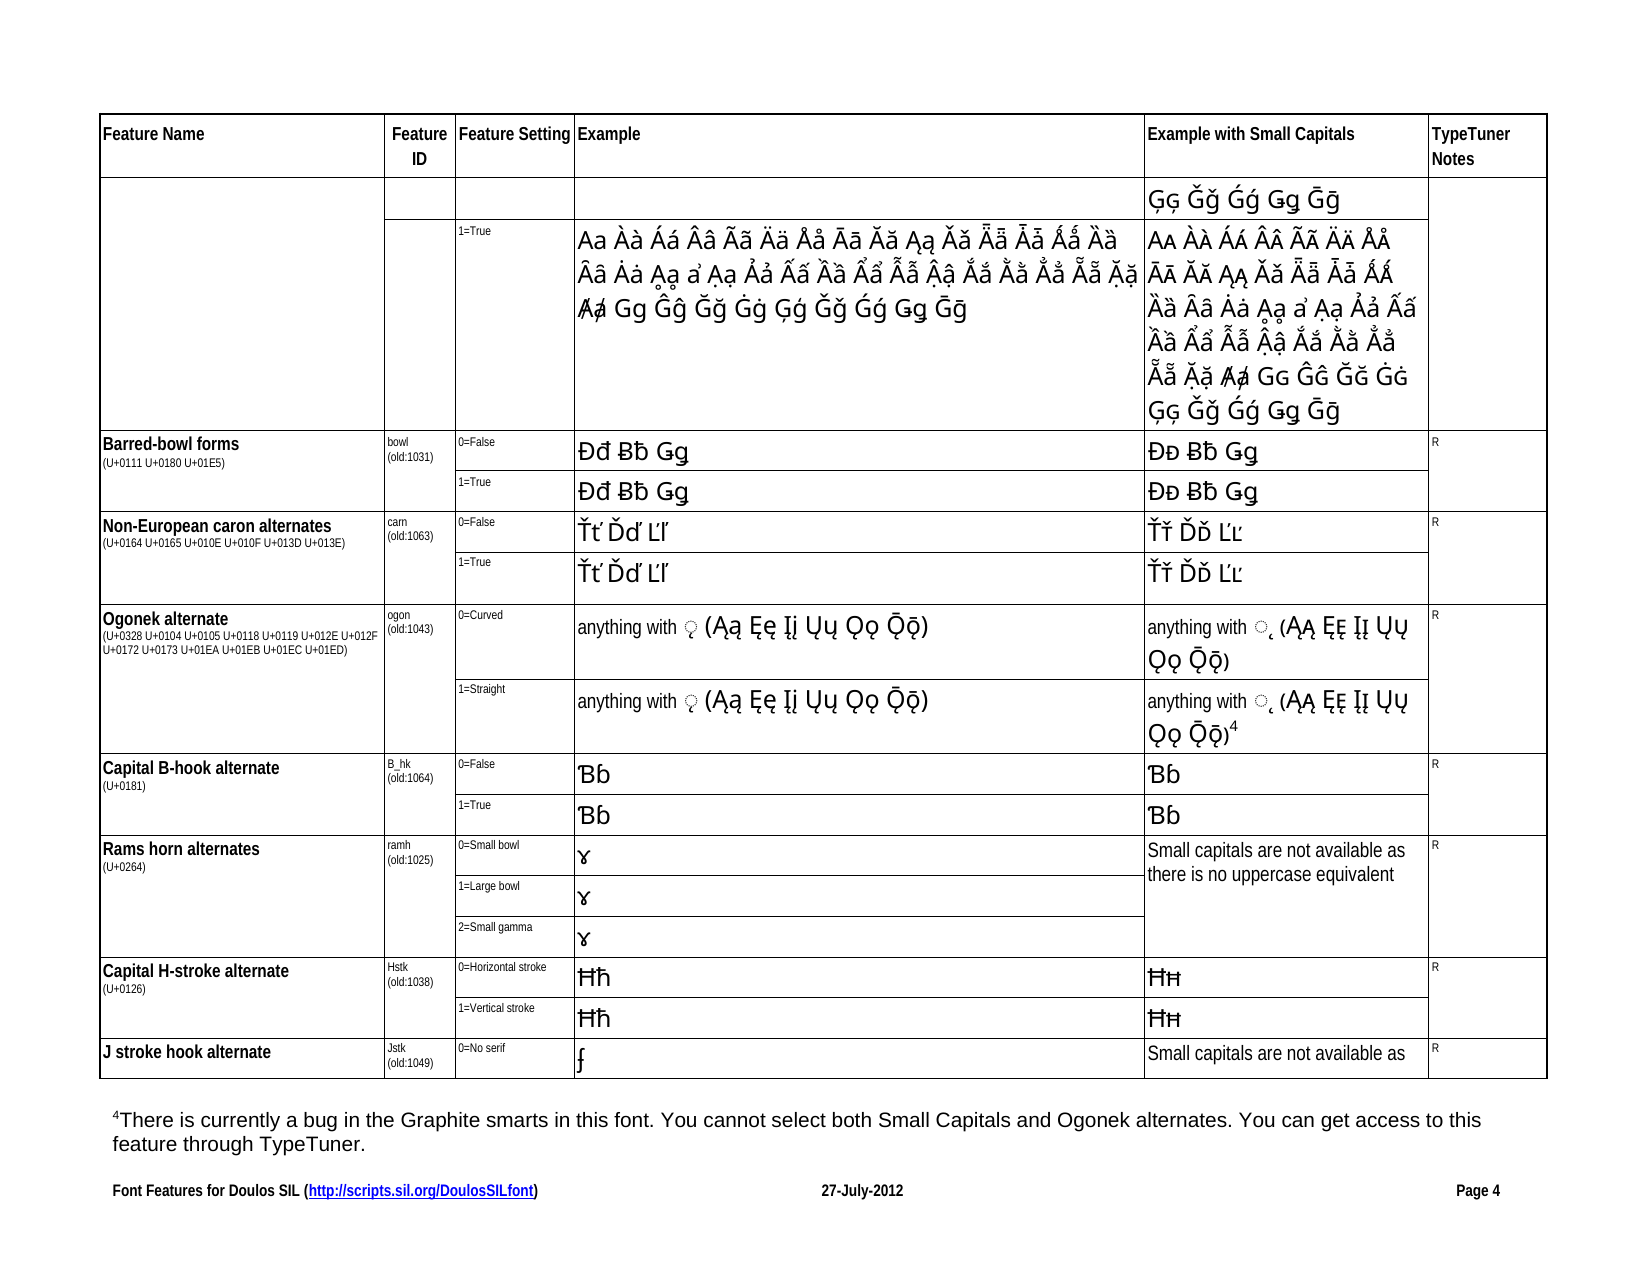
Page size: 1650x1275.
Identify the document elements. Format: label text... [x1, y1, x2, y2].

table_cell bowl (old:1031) [385, 431, 455, 511]
table_cell Đđ Ƀƀ Ǥǥ [1145, 471, 1428, 511]
table_cell Capital B-hook alternate (U+0181) [101, 754, 384, 834]
table_cell Đđ Ƀƀ Ǥǥ [575, 471, 1144, 511]
table_cell anything with ◌̨ (Ąą Ęę Įį Ųų Ǫǫ Ǭǭ) [1145, 680, 1428, 753]
table_cell Ťť Ďď Ľľ [575, 553, 1144, 604]
table_cell 0=Curved [456, 605, 574, 678]
table_cell ɤ [575, 876, 1144, 916]
table_cell Ɓɓ [575, 795, 1144, 834]
table_cell 1=Straight [456, 680, 574, 753]
table_cell Barred-bowl forms (U+0111 U+0180 U+01E5) [101, 431, 384, 511]
table_cell R [1429, 512, 1546, 604]
table_cell R [1429, 1039, 1546, 1078]
table_cell ramh (old:1025) [385, 836, 455, 956]
table_cell Jstk (old:1049) [385, 1039, 455, 1078]
table_cell carn (old:1063) [385, 512, 455, 604]
table_header Example [575, 115, 1144, 177]
table_cell B_hk (old:1064) [385, 754, 455, 834]
table_cell anything with ◌̨ (Ąą Ęę Įį Ųų Ǫǫ Ǭǭ) [575, 680, 1144, 753]
table_cell ɤ [575, 836, 1144, 875]
table_cell 0=False [456, 431, 574, 470]
table_cell Ɓɓ [575, 754, 1144, 794]
table_cell ogon (old:1043) [385, 605, 455, 753]
table_header Feature Name [101, 115, 384, 177]
table_cell Ťť Ďď Ľľ [1145, 553, 1428, 604]
table_cell 0=False [456, 512, 574, 552]
table_header TypeTuner Notes [1429, 115, 1546, 177]
table_cell Rams horn alternates (U+0264) [101, 836, 384, 956]
table_cell Aa Àà Áá Ââ Ãã Ää Åå Āā Ăă Ąą Ǎǎ Ǟǟ Ǡǡ Ǻǻ Ȁȁ Ȃȃ Ȧȧ Ḁḁ ẚ Ạạ Ảả Ấấ Ầầ Ẩẩ Ẫẫ Ậậ Ắắ Ằằ Ẳẳ Ẵẵ Ặặ Ⱥⱥ Gg Ĝĝ Ğğ Ġġ Ģģ Ǧǧ Ǵǵ Ǥǥ Ḡḡ [575, 220, 1144, 430]
table_cell 0=Horizontal stroke [456, 958, 574, 997]
table_header Feature ID [385, 115, 455, 177]
table_cell Đđ Ƀƀ Ǥǥ [575, 431, 1144, 470]
table_cell 0=False [456, 754, 574, 794]
table_cell Aa Àà Áá Ââ Ãã Ää Åå Āā Ăă Ąą Ǎǎ Ǟǟ Ǡǡ Ǻǻ Ȁȁ Ȃȃ Ȧȧ Ḁḁ ẚ Ạạ Ảả Ấấ Ầầ Ẩẩ Ẫẫ Ậậ Ắắ Ằằ Ẳẳ Ẵẵ Ặặ Ⱥⱥ Gg Ĝĝ Ğğ Ġġ Ģģ Ǧǧ Ǵǵ Ǥǥ Ḡḡ [1145, 220, 1428, 430]
table_cell R [1429, 958, 1546, 1038]
table_cell Non-European caron alternates (U+0164 U+0165 U+010E U+010F U+013D U+013E) [101, 512, 384, 604]
table_cell 0=Small bowl [456, 836, 574, 875]
table_cell 1=True [456, 471, 574, 511]
table_cell Small capitals are not available as [1145, 1039, 1428, 1078]
table_cell Ģģ Ǧǧ Ǵǵ Ǥǥ Ḡḡ [1145, 178, 1428, 219]
table_cell Ťť Ďď Ľľ [575, 512, 1144, 552]
table_cell Ɓɓ [1145, 795, 1428, 834]
table_cell 0=No serif [456, 1039, 574, 1078]
table_cell R [1429, 836, 1546, 956]
table_cell Ťť Ďď Ľľ [1145, 512, 1428, 552]
table_cell ʄ [575, 1039, 1144, 1078]
table_cell 1=Vertical stroke [456, 998, 574, 1038]
table_cell Đđ Ƀƀ Ǥǥ [1145, 431, 1428, 470]
table_cell 1=Large bowl [456, 876, 574, 916]
table_cell [456, 178, 574, 219]
table_cell [1429, 178, 1546, 430]
table_cell ɤ [575, 917, 1144, 956]
table_cell R [1429, 754, 1546, 834]
table_cell Ɓɓ [1145, 754, 1428, 794]
table_cell anything with ◌̨ (Ąą Ęę Įį Ųų Ǫǫ Ǭǭ) [1145, 605, 1428, 678]
table_header Example with Small Capitals [1145, 115, 1428, 177]
table_cell 1=True [456, 553, 574, 604]
table_cell Ħħ [575, 958, 1144, 997]
table_cell R [1429, 605, 1546, 753]
table_cell Ħħ [1145, 998, 1428, 1038]
table_cell 1=True [456, 220, 574, 430]
table_cell [575, 178, 1144, 219]
table_cell [385, 178, 455, 219]
table_cell R [1429, 431, 1546, 511]
table_header Feature Setting [456, 115, 574, 177]
table_cell anything with ◌̨ (Ąą Ęę Įį Ųų Ǫǫ Ǭǭ) [575, 605, 1144, 678]
table_cell Small capitals are not available as there is no uppercase equivalent [1145, 836, 1428, 956]
table_cell 1=True [456, 795, 574, 834]
table_cell Ogonek alternate (U+0328 U+0104 U+0105 U+0118 U+0119 U+012E U+012F U+0172 U+0173 U+01EA U+01EB U+01EC U+01ED) [101, 605, 384, 753]
table_cell [385, 220, 455, 430]
table_cell Ħħ [575, 998, 1144, 1038]
table_cell [101, 178, 384, 430]
table_cell J stroke hook alternate [101, 1039, 384, 1078]
table_cell Capital H-stroke alternate (U+0126) [101, 958, 384, 1038]
table_cell 2=Small gamma [456, 917, 574, 956]
table_cell Ħħ [1145, 958, 1428, 997]
table_cell Hstk (old:1038) [385, 958, 455, 1038]
